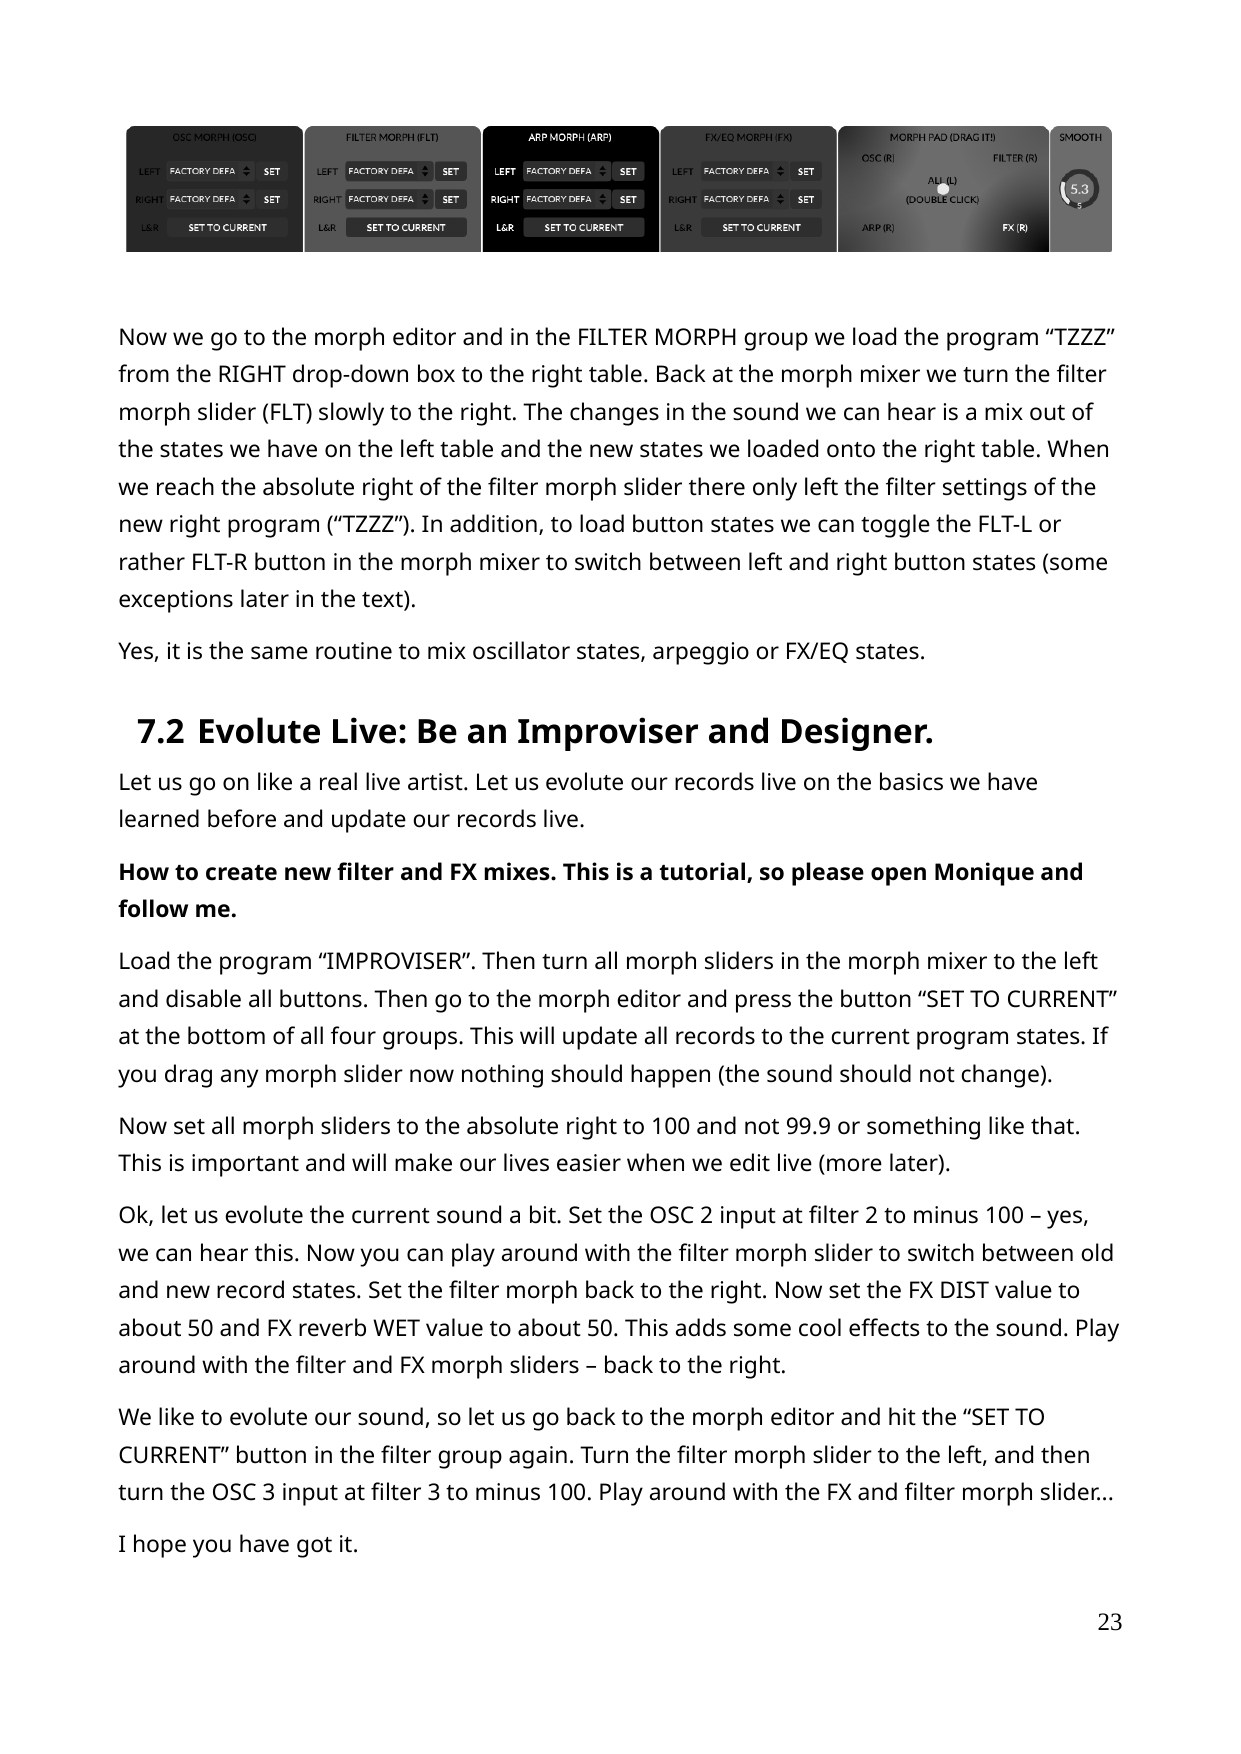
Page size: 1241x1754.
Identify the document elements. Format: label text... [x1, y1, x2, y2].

text Now we go to the morph editor and in the FILTER MORPH group we load the program “TZZZ” from the RIGHT drop-down box to the right table. Back at the morph mixer we turn the filter morph slider (FLT) slowly to the right. The changes in the sound we can hear is a mix out of the states we have on the left table and the new states we loaded onto the right table. When we reach the absolute right of the filter morph slider there only left the filter settings of the new right program (“TZZZ”). In addition, to load button states we can toggle the FLT-L or rather FLT-R button in the morph mixer to switch between left and right button states (some exceptions later in the text). [118, 320, 1122, 614]
picture [118, 118, 1122, 262]
text How to create new filter and FX mixes. This is a tutorial, so please open Monique and follow me. [118, 855, 1122, 924]
text I hope you have got it. [118, 1528, 1122, 1559]
text Yes, it is the same routine to mix oscillator states, arpeggio or FX/EQ states. [118, 635, 1122, 666]
text Let us go on like a real live artist. Let us evolute our records live on the basics we have learned before and update our records live. [118, 766, 1122, 834]
text We like to evolute our sound, so let us go back to the morph editor and hit the “SET TO CURRENT” button in the filter group again. Turn the filter morph slider to the left, and then turn the OSC 3 input at filter 3 to minus 100. Play around with the FX and filter morph slider... [118, 1401, 1122, 1507]
subtitle Evolute Live: Be an Improviser and Designer. [137, 708, 1122, 753]
text Load the program “IMPROVISER”. Then turn all morph sliders in the morph mixer to the left and disable all buttons. Then go to the morph editor and press the button “SET TO CURRENT” at the bottom of all four groups. This will update all records to the current program states. If you drag any morph slider now nothing should happen (the sound should not change). [118, 945, 1122, 1089]
text Ok, let us evolute the current sound a bit. Set the OSC 2 input at filter 2 to minus 100 – yes, we can hear this. Now you can play around with the filter morph slider to switch between old and new record states. Set the filter morph back to the right. Now set the FX DIST value to about 50 and FX reverb WET value to about 50. This adds some cool effects to the sound. Play around with the filter and FX morph sliders – back to the right. [118, 1199, 1122, 1380]
text Now set all morph sliders to the absolute right to 100 and not 99.9 or something like that. This is important and will make our lives easier when we edit live (more later). [118, 1109, 1122, 1178]
